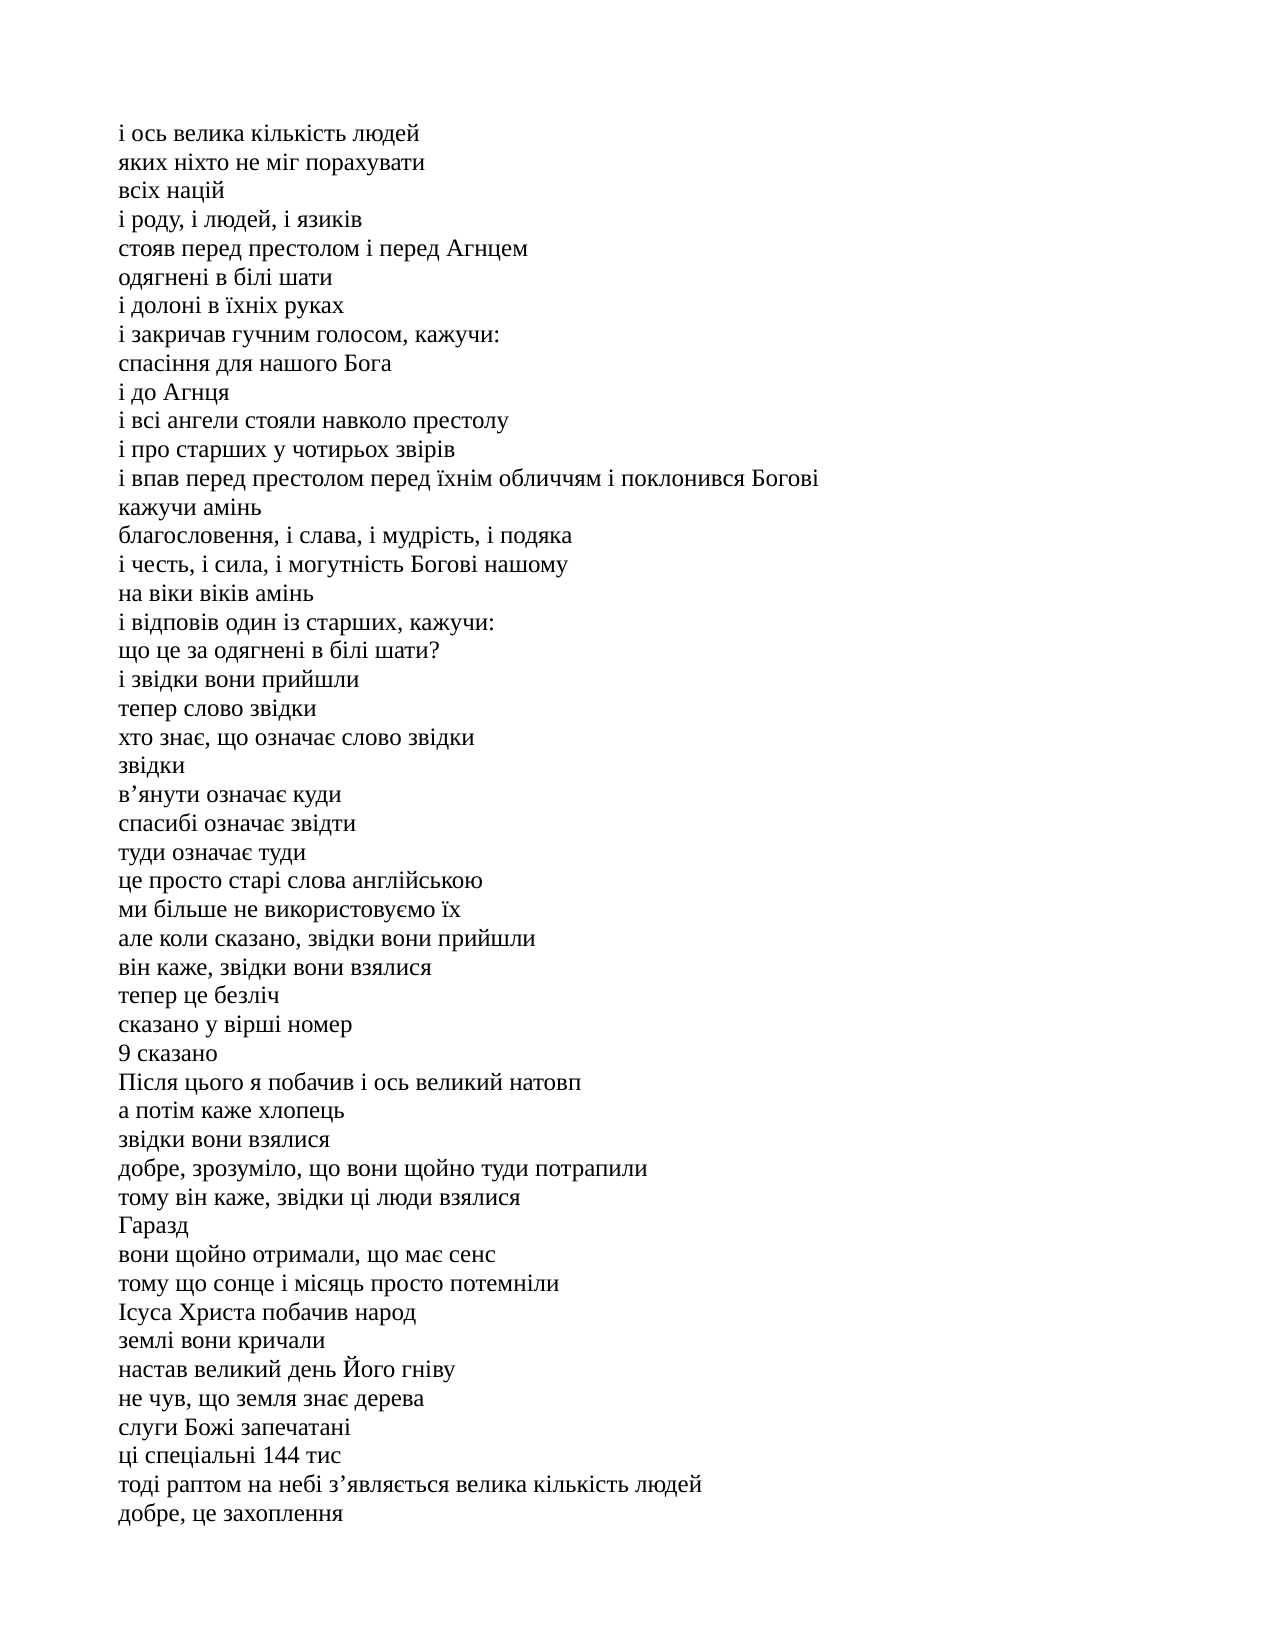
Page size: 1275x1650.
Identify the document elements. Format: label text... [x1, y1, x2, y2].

text спасибі означає звідти [118, 808, 1157, 837]
text Після цього я побачив і ось великий натовп [118, 1067, 1157, 1096]
text спасіння для нашого Бога [118, 348, 1157, 377]
text на віки віків амінь [118, 578, 1157, 607]
text одягнені в білі шати [118, 262, 1157, 291]
text всіх націй [118, 176, 1157, 204]
text що це за одягнені в білі шати? [118, 636, 1157, 664]
text слуги Божі запечатані [118, 1412, 1157, 1441]
text тоді раптом на небі з’являється велика кількість людей [118, 1469, 1157, 1498]
text і відповів один із старших, кажучи: [118, 607, 1157, 636]
text і роду, і людей, і язиків [118, 204, 1157, 233]
text і до Агнця [118, 377, 1157, 406]
text туди означає туди [118, 837, 1157, 866]
text і звідки вони прийшли [118, 664, 1157, 693]
text добре, це захоплення [118, 1498, 1157, 1527]
text стояв перед престолом і перед Агнцем [118, 233, 1157, 262]
text 9 сказано [118, 1038, 1157, 1067]
text і всі ангели стояли навколо престолу [118, 406, 1157, 434]
text тепер це безліч [118, 981, 1157, 1009]
text звідки вони взялися [118, 1124, 1157, 1153]
text і ось велика кількість людей [118, 118, 1157, 147]
text тому що сонце і місяць просто потемніли [118, 1268, 1157, 1297]
text не чув, що земля знає дерева [118, 1383, 1157, 1412]
text настав великий день Його гніву [118, 1354, 1157, 1383]
text а потім каже хлопець [118, 1096, 1157, 1124]
text і закричав гучним голосом, кажучи: [118, 319, 1157, 348]
text яких ніхто не міг порахувати [118, 147, 1157, 176]
text сказано у вірші номер [118, 1009, 1157, 1038]
text кажучи амінь [118, 492, 1157, 521]
text добре, зрозуміло, що вони щойно туди потрапили [118, 1153, 1157, 1182]
text і впав перед престолом перед їхнім обличчям і поклонився Богові [118, 463, 1157, 492]
text це просто старі слова англійською [118, 866, 1157, 894]
text тепер слово звідки [118, 693, 1157, 722]
text і про старших у чотирьох звірів [118, 434, 1157, 463]
text благословення, і слава, і мудрість, і подяка [118, 521, 1157, 549]
text але коли сказано, звідки вони прийшли [118, 923, 1157, 952]
text тому він каже, звідки ці люди взялися [118, 1182, 1157, 1211]
text вони щойно отримали, що має сенс [118, 1239, 1157, 1268]
text ці спеціальні 144 тис [118, 1441, 1157, 1469]
text і честь, і сила, і могутність Богові нашому [118, 549, 1157, 578]
text він каже, звідки вони взялися [118, 952, 1157, 981]
text землі вони кричали [118, 1326, 1157, 1354]
text Гаразд [118, 1211, 1157, 1239]
text хто знає, що означає слово звідки [118, 722, 1157, 751]
text в’янути означає куди [118, 779, 1157, 808]
text ми більше не використовуємо їх [118, 894, 1157, 923]
text звідки [118, 751, 1157, 779]
text Ісуса Христа побачив народ [118, 1297, 1157, 1326]
text і долоні в їхніх руках [118, 291, 1157, 319]
